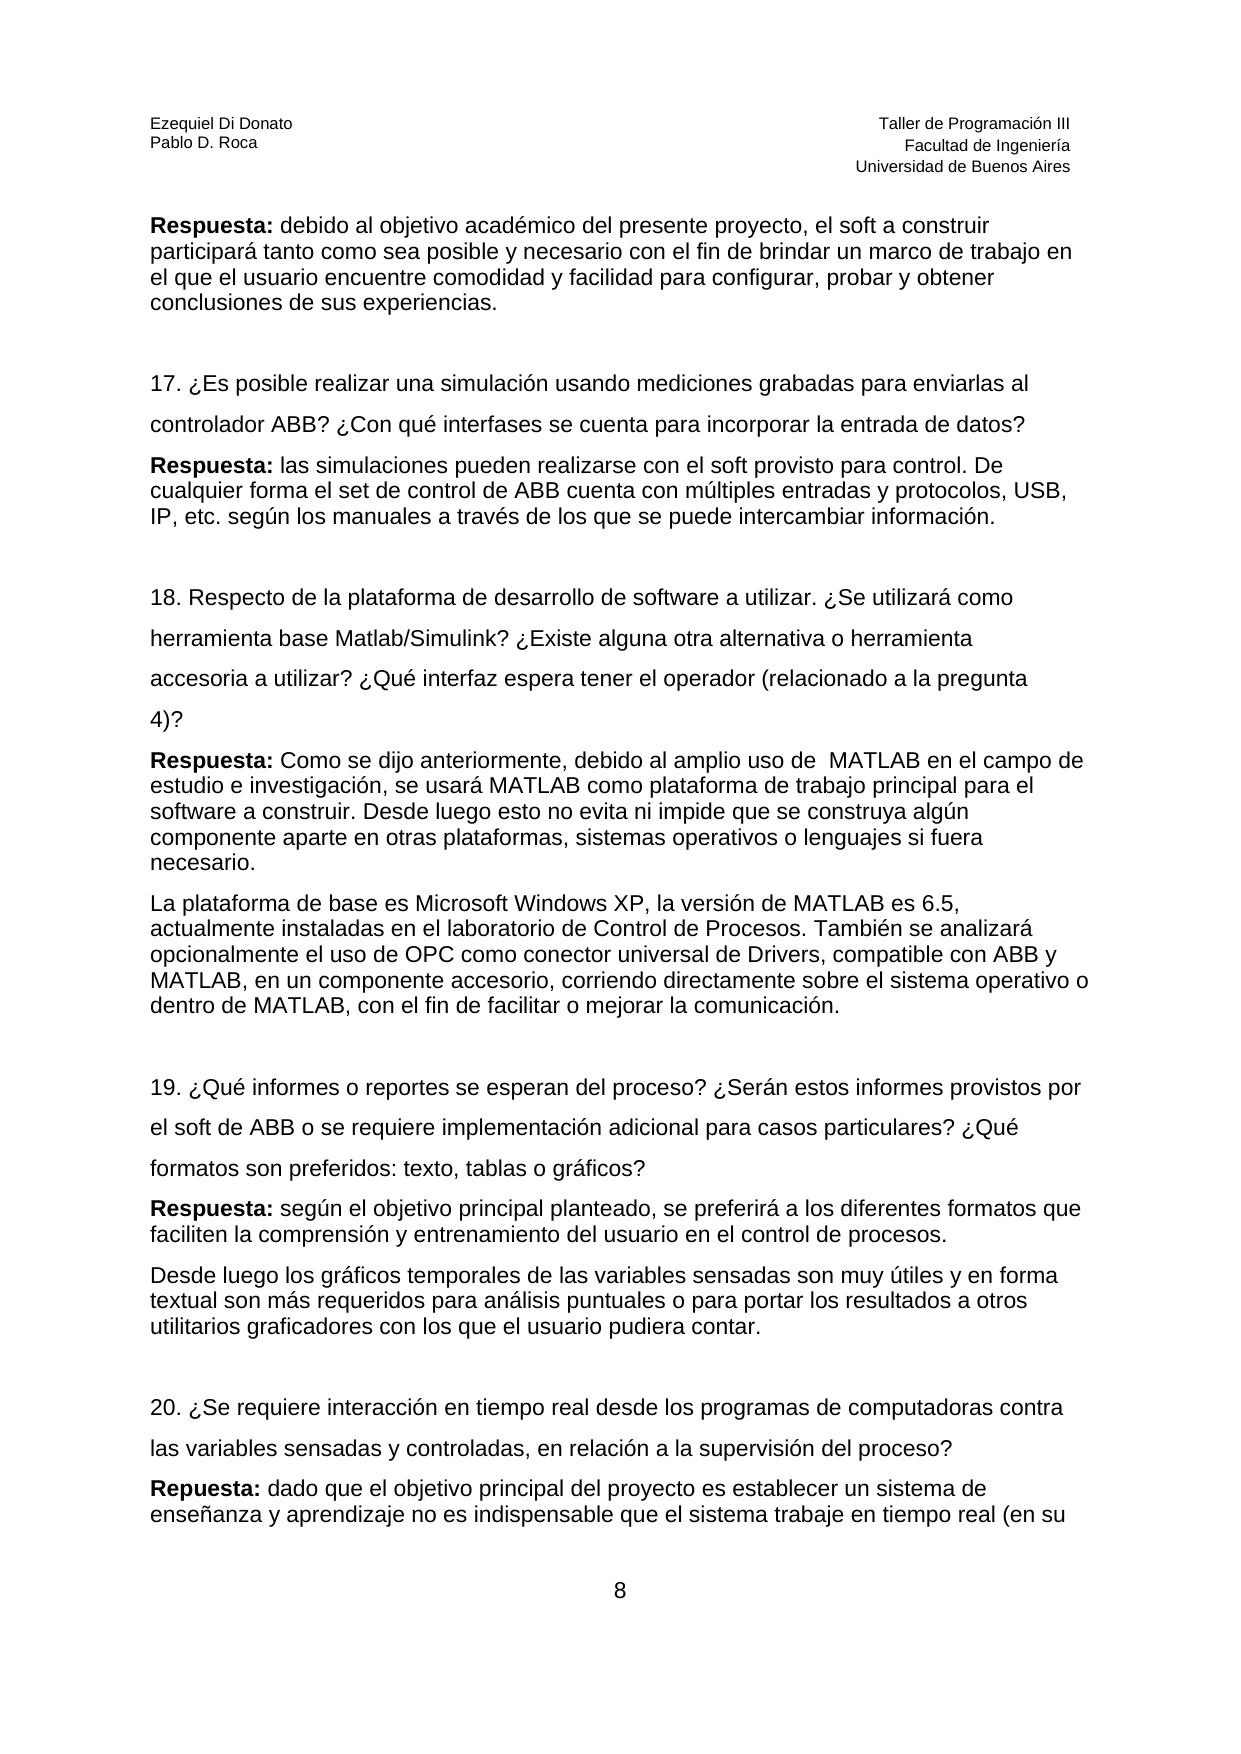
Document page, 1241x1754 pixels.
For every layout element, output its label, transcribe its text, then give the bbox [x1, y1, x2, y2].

text 19. ¿Qué informes o reportes se esperan del proceso? ¿Serán estos informes provistos por [150, 1074, 1090, 1100]
text La plataforma de base es Microsoft Windows XP, la versión de MATLAB es 6.5, actualmente instaladas en el laboratorio de Control de Procesos. También se analizará opcionalmente el uso de OPC como conector universal de Drivers, compatible con ABB y MATLAB, en un componente accesorio, corriendo directamente sobre el sistema operativo o dentro de MATLAB, con el fin de facilitar o mejorar la comunicación. [150, 891, 1090, 1019]
text accesoria a utilizar? ¿Qué interfaz espera tener el operador (relacionado a la pregunta [150, 666, 1090, 692]
text formatos son preferidos: texto, tablas o gráficos? [150, 1156, 1090, 1181]
text el soft de ABB o se requiere implementación adicional para casos particulares? ¿Qué [150, 1115, 1090, 1141]
text 4)? [150, 707, 1090, 732]
text Respuesta: las simulaciones pueden realizarse con el soft provisto para control. De cualquier forma el set de control de ABB cuenta con múltiples entradas y protocolos, USB, IP, etc. según los manuales a través de los que se puede intercambiar información. [150, 452, 1090, 529]
text las variables sensadas y controladas, en relación a la supervisión del proceso? [150, 1436, 1090, 1461]
text 18. Respecto de la plataforma de desarrollo de software a utilizar. ¿Se utilizará como [150, 585, 1090, 611]
text Respuesta: según el objetivo principal planteado, se preferirá a los diferentes formatos que faciliten la comprensión y entrenamiento del usuario en el control de procesos. [150, 1196, 1090, 1247]
text Respuesta: debido al objetivo académico del presente proyecto, el soft a construir participará tanto como sea posible y necesario con el fin de brindar un marco de trabajo en el que el usuario encuentre comodidad y facilidad para configurar, probar y obtener conclusiones de sus experiencias. [150, 213, 1090, 316]
text Repuesta: dado que el objetivo principal del proyecto es establecer un sistema de enseñanza y aprendizaje no es indispensable que el sistema trabaje en tiempo real (en su [150, 1476, 1090, 1527]
text herramienta base Matlab/Simulink? ¿Existe alguna otra alternativa o herramienta [150, 626, 1090, 651]
text 20. ¿Se requiere interacción en tiempo real desde los programas de computadoras contra [150, 1395, 1090, 1421]
text 17. ¿Es posible realizar una simulación usando mediciones grabadas para enviarlas al [150, 371, 1090, 397]
text Respuesta: Como se dijo anteriormente, debido al amplio uso de MATLAB en el campo de estudio e investigación, se usará MATLAB como plataforma de trabajo principal para el software a construir. Desde luego esto no evita ni impide que se construya algún componente aparte en otras plataformas, sistemas operativos o lenguajes si fuera necesario. [150, 747, 1090, 876]
text controlador ABB? ¿Con qué interfases se cuenta para incorporar la entrada de datos? [150, 412, 1090, 437]
text Desde luego los gráficos temporales de las variables sensadas son muy útiles y en forma textual son más requeridos para análisis puntuales o para portar los resultados a otros utilitarios graficadores con los que el usuario pudiera contar. [150, 1262, 1090, 1339]
